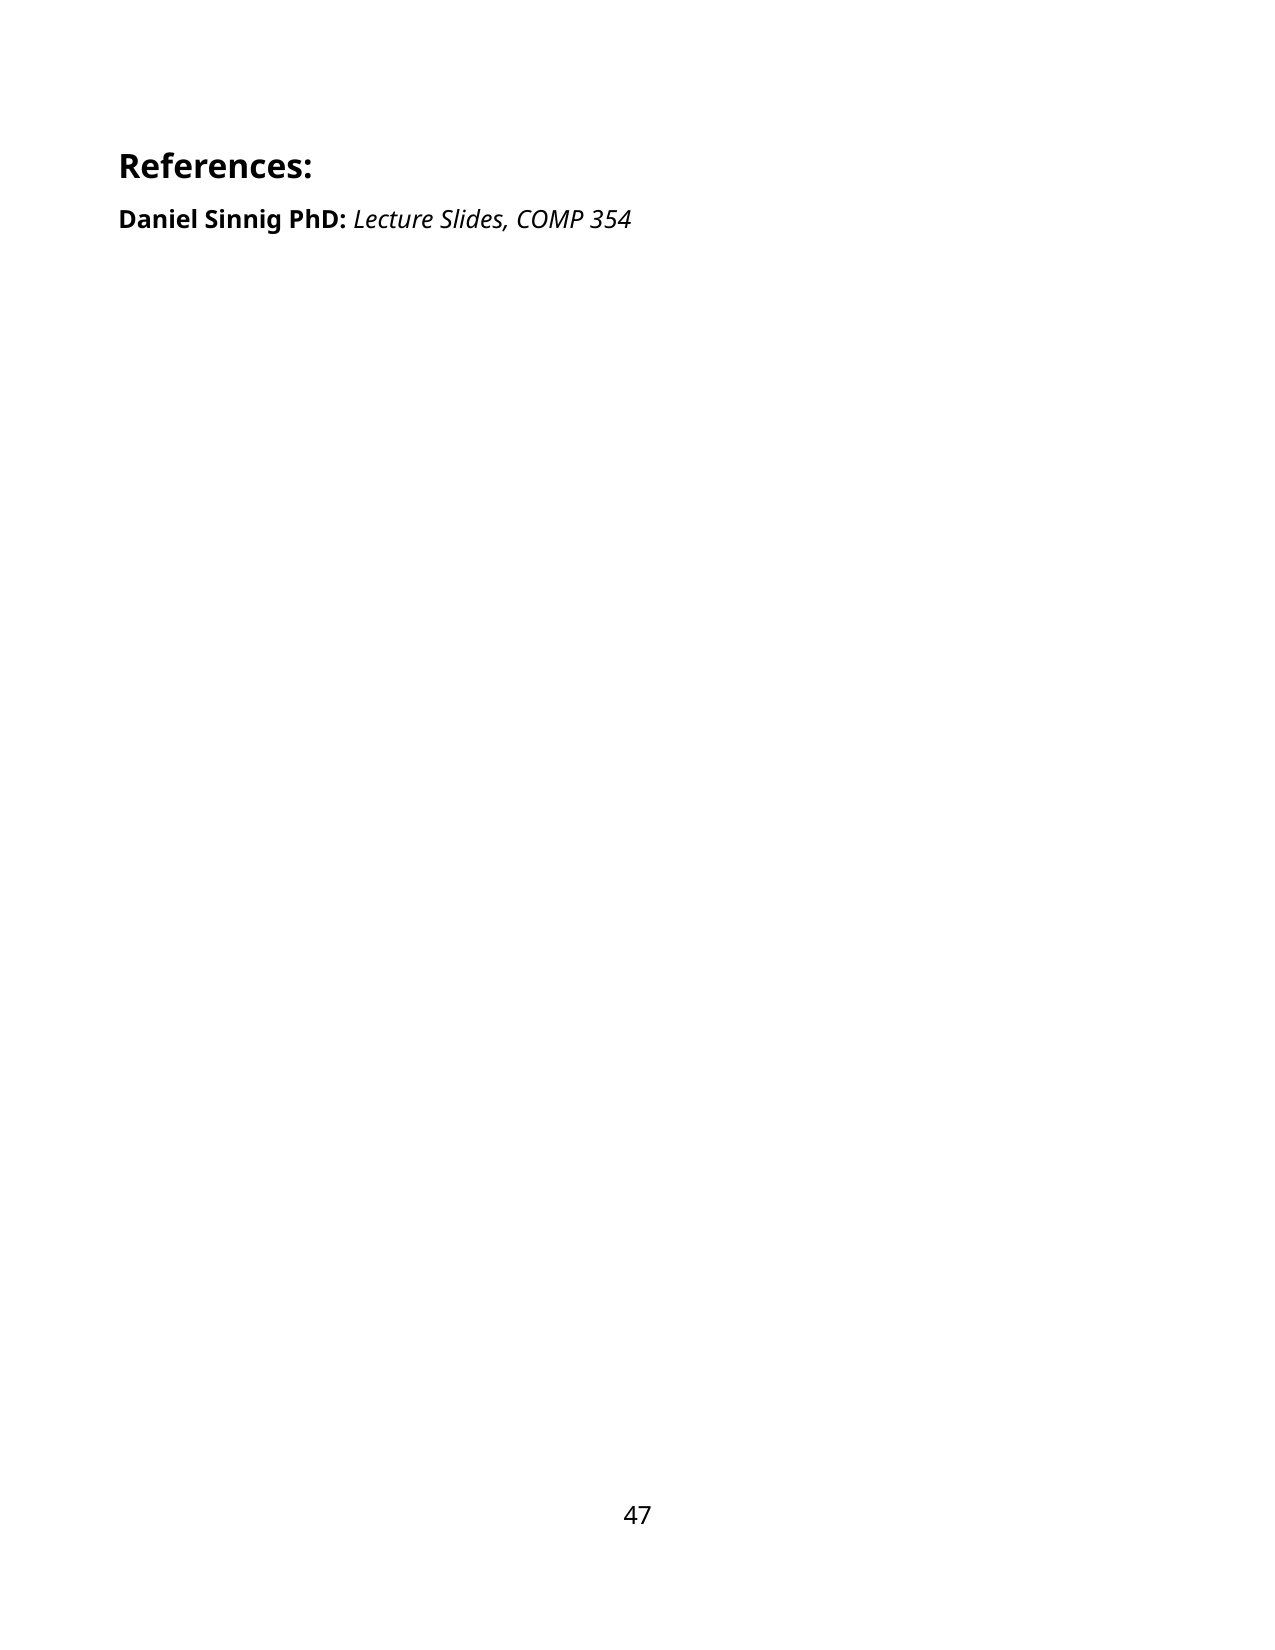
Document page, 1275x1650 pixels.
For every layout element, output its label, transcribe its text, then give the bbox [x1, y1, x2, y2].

subtitle References: [118, 143, 1157, 189]
text Daniel Sinnig PhD: Lecture Slides, COMP 354 [118, 201, 1157, 235]
